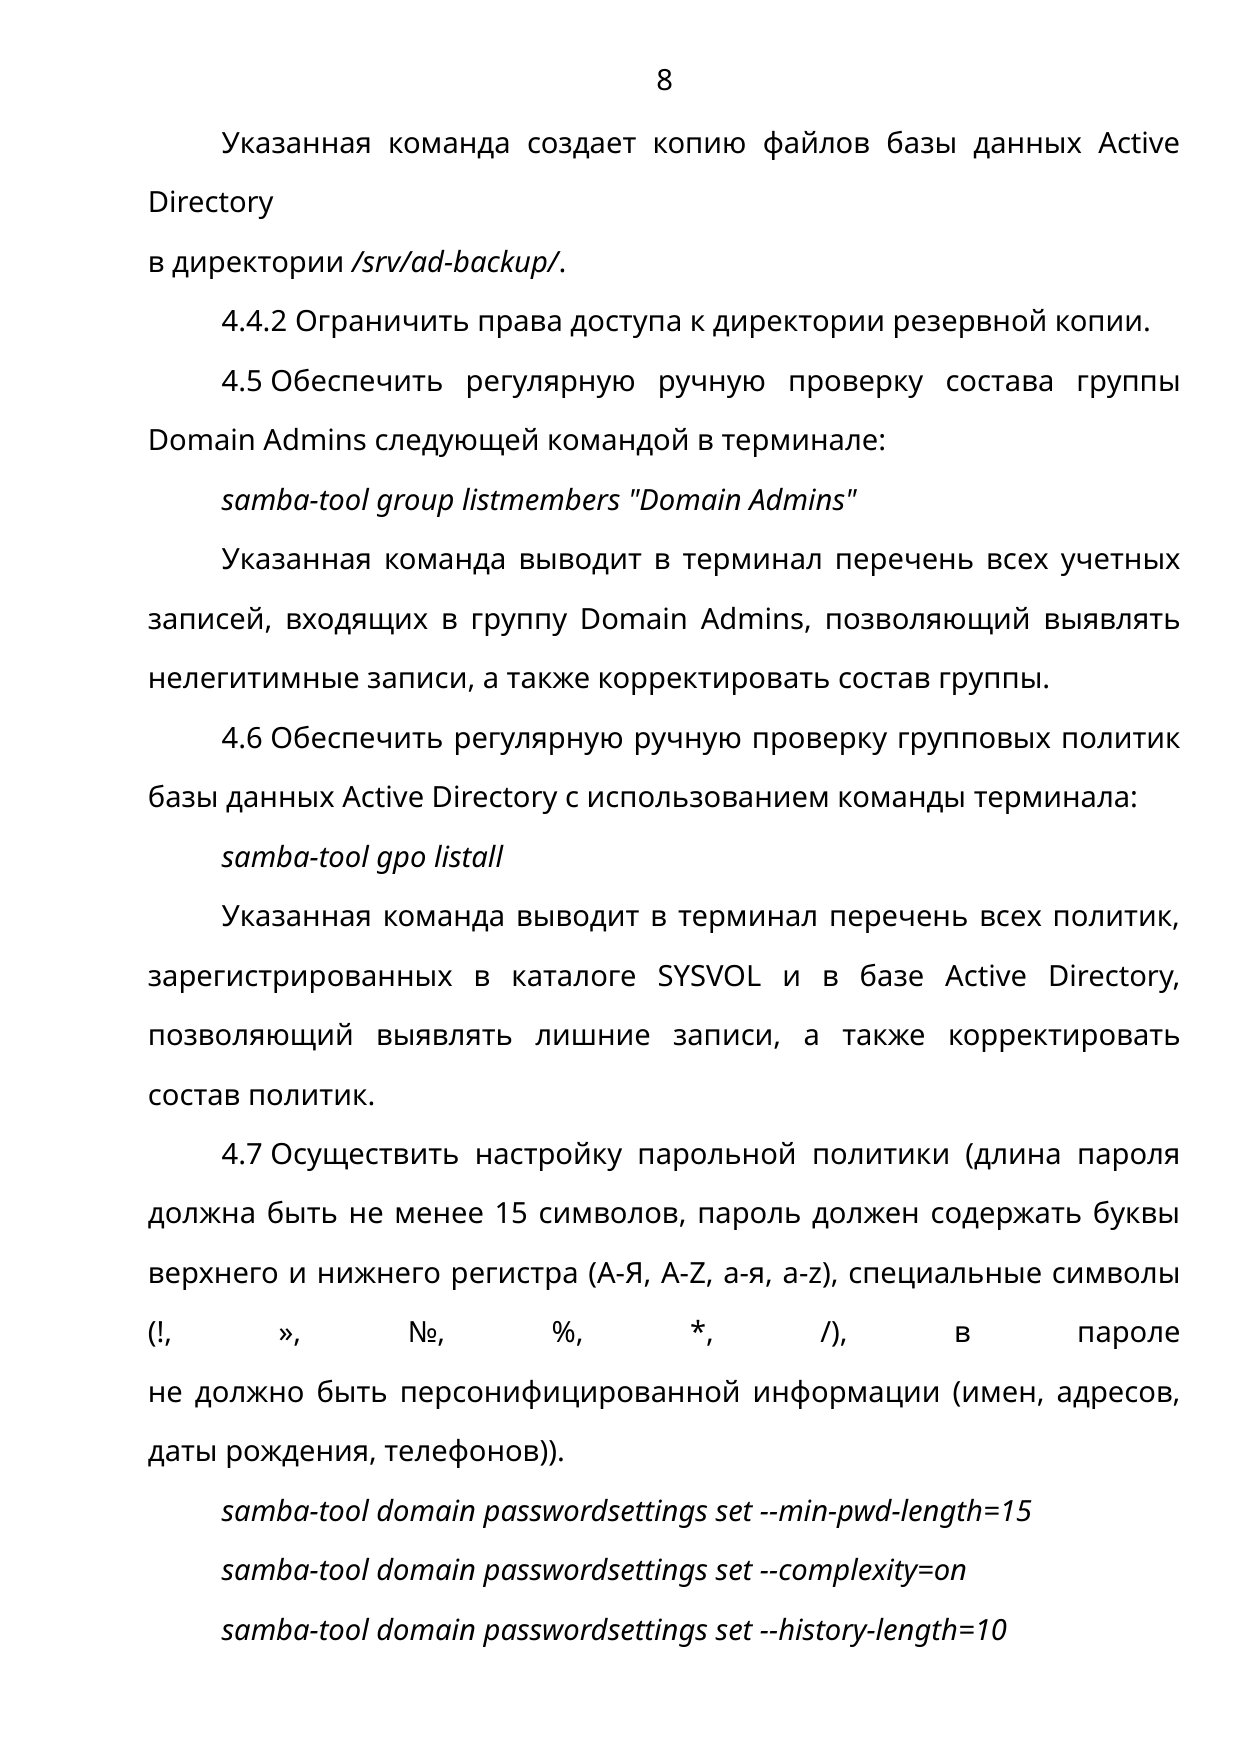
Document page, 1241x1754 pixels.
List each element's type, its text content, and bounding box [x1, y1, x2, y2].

text Указанная команда создает копию файлов базы данных Active Directory в директории /srv/ad-backup/. [148, 122, 1181, 281]
text 4.6 Обеспечить регулярную ручную проверку групповых политик базы данных Active Directory с использованием команды терминала: [148, 717, 1181, 816]
text samba-tool group listmembers "Domain Admins" [148, 479, 1181, 519]
text samba-tool gpo listall [148, 836, 1181, 876]
text Указанная команда выводит в терминал перечень всех политик, зарегистрированных в каталоге SYSVOL и в базе Active Directory, позволяющий выявлять лишние записи, а также корректировать состав политик. [148, 895, 1181, 1113]
text 4.4.2 Ограничить права доступа к директории резервной копии. [148, 301, 1181, 340]
text samba-tool domain passwordsettings set --min-pwd-length=15 [148, 1490, 1181, 1530]
text 4.5 Обеспечить регулярную ручную проверку состава группы Domain Admins следующей командой в терминале: [148, 360, 1181, 459]
text samba-tool domain passwordsettings set --complexity=on [148, 1549, 1181, 1589]
text Указанная команда выводит в терминал перечень всех учетных записей, входящих в группу Domain Admins, позволяющий выявлять нелегитимные записи, а также корректировать состав группы. [148, 538, 1181, 697]
text 4.7 Осуществить настройку парольной политики (длина пароля должна быть не менее 15 символов, пароль должен содержать буквы верхнего и нижнего регистра (А-Я, A-Z, а-я, a-z), специальные символы (!, », №, %, *, /), в пароле не должно быть персонифицированной информации (имен, адресов, даты рождения, телефонов)). [148, 1133, 1181, 1470]
text samba-tool domain passwordsettings set --history-length=10 [148, 1609, 1181, 1649]
